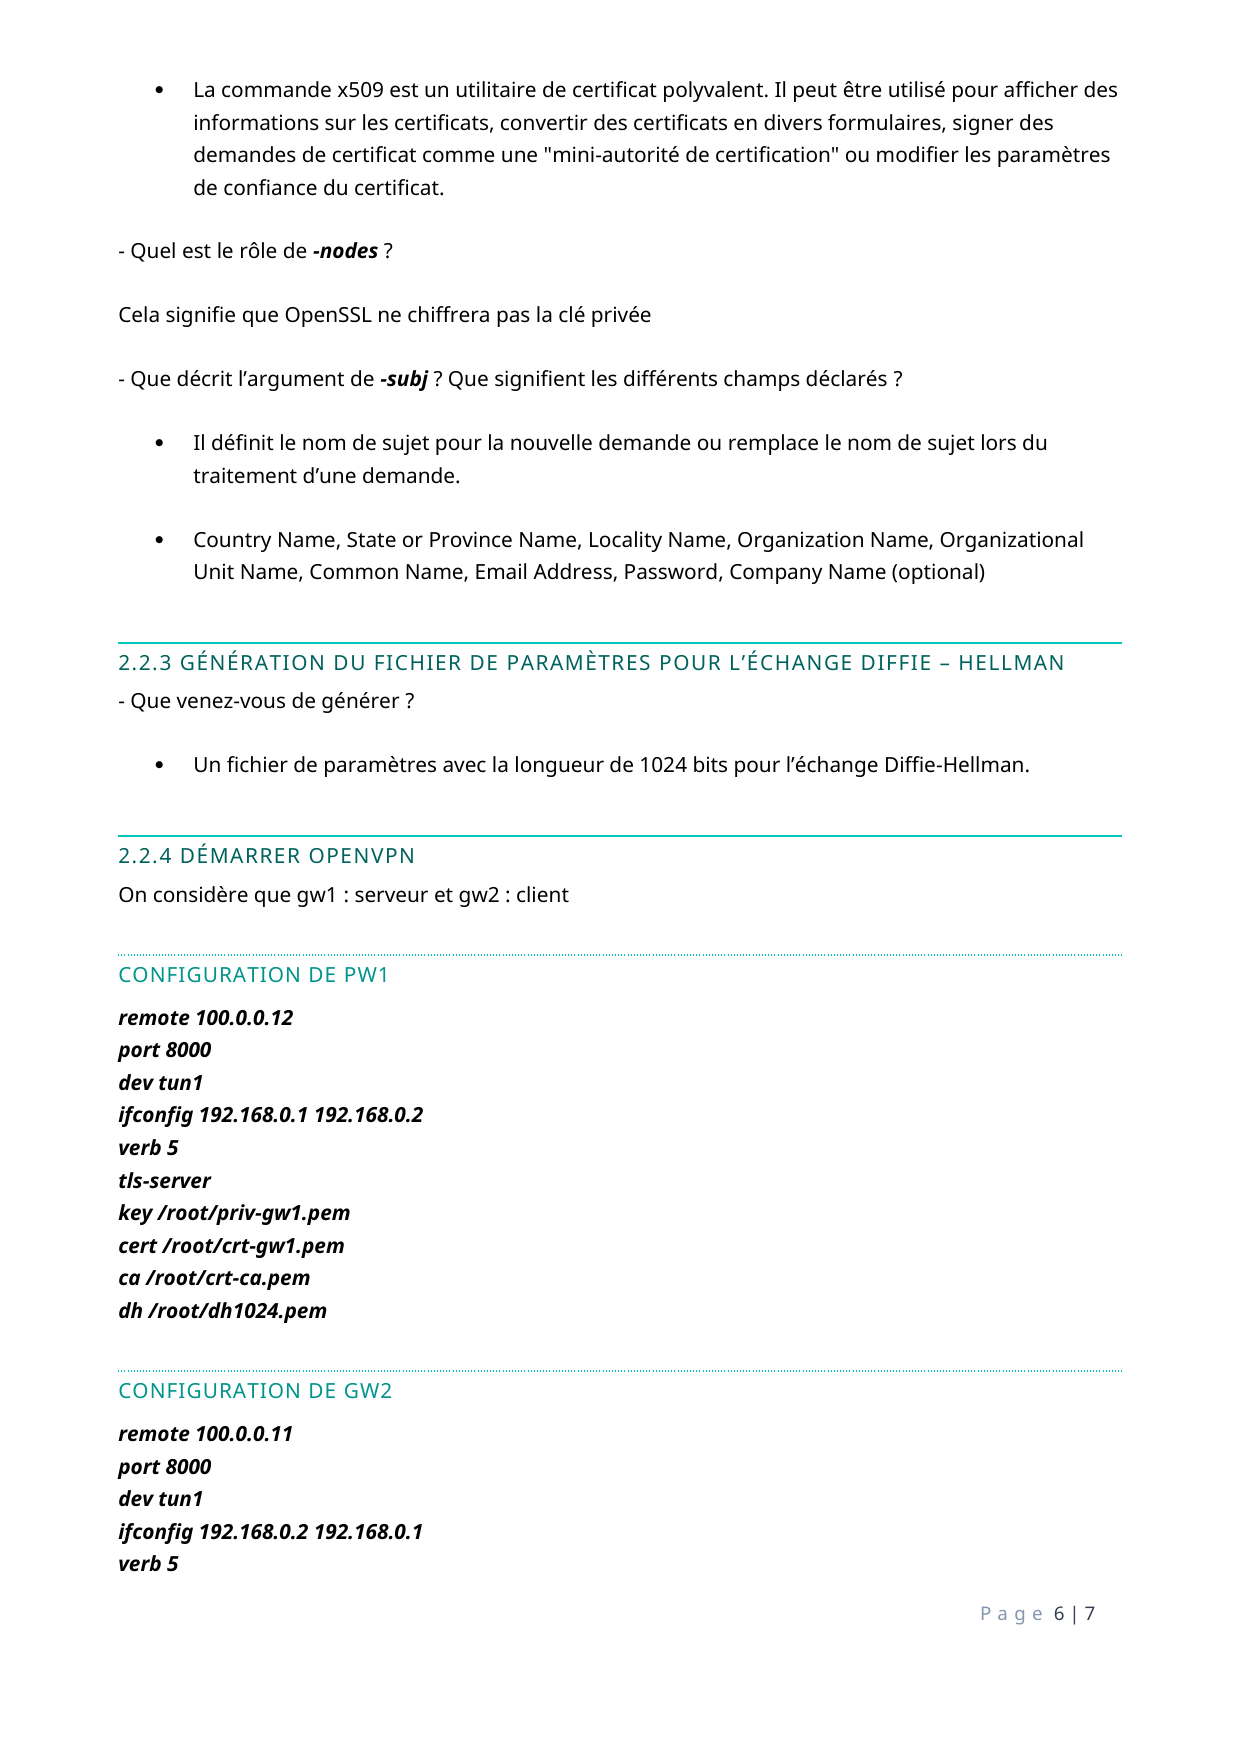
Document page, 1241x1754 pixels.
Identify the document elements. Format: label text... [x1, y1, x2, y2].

subtitle Configuration de pw1 [118, 954, 1122, 988]
text On considère que gw1 : serveur et gw2 : client [118, 880, 1122, 908]
text - Quel est le rôle de -nodes ? [118, 237, 1122, 265]
subtitle 2.2.4 Démarrer openvpn [118, 837, 1122, 869]
text remote 100.0.0.12 port 8000 dev tun1 ifconfig 192.168.0.1 192.168.0.2 verb 5 tls-server key /root/priv-gw1.pem cert /root/crt-gw1.pem ca /root/crt-ca.pem dh /root/dh1024.pem [118, 1003, 1122, 1324]
list La commande x509 est un utilitaire de certificat polyvalent. Il peut être utilisé pour afficher des informations sur les certificats, convertir des certificats en divers formulaires, signer des demandes de certificat comme une "mini-autorité de certification" ou modifier les paramètres de confiance du certificat. [156, 75, 1122, 201]
text remote 100.0.0.11 port 8000 dev tun1 ifconfig 192.168.0.2 192.168.0.1 verb 5 [118, 1419, 1122, 1578]
subtitle Configuration de gw2 [118, 1370, 1122, 1404]
list Il définit le nom de sujet pour la nouvelle demande ou remplace le nom de sujet lors du traitement d’une demande. [156, 428, 1122, 489]
text Cela signifie que OpenSSL ne chiffrera pas la clé privée [118, 301, 1122, 329]
text - Que venez-vous de générer ? [118, 687, 1122, 715]
list Country Name, State or Province Name, Locality Name, Organization Name, Organizational Unit Name, Common Name, Email Address, Password, Company Name (optional) [156, 525, 1122, 586]
text - Que décrit l’argument de -subj ? Que signifient les différents champs déclarés ? [118, 364, 1122, 393]
subtitle 2.2.3 Génération du fichier de paramètres pour l’échange Diffie – Hellman [118, 644, 1122, 676]
list Un fichier de paramètres avec la longueur de 1024 bits pour l’échange Diffie-Hellman. [156, 750, 1122, 779]
